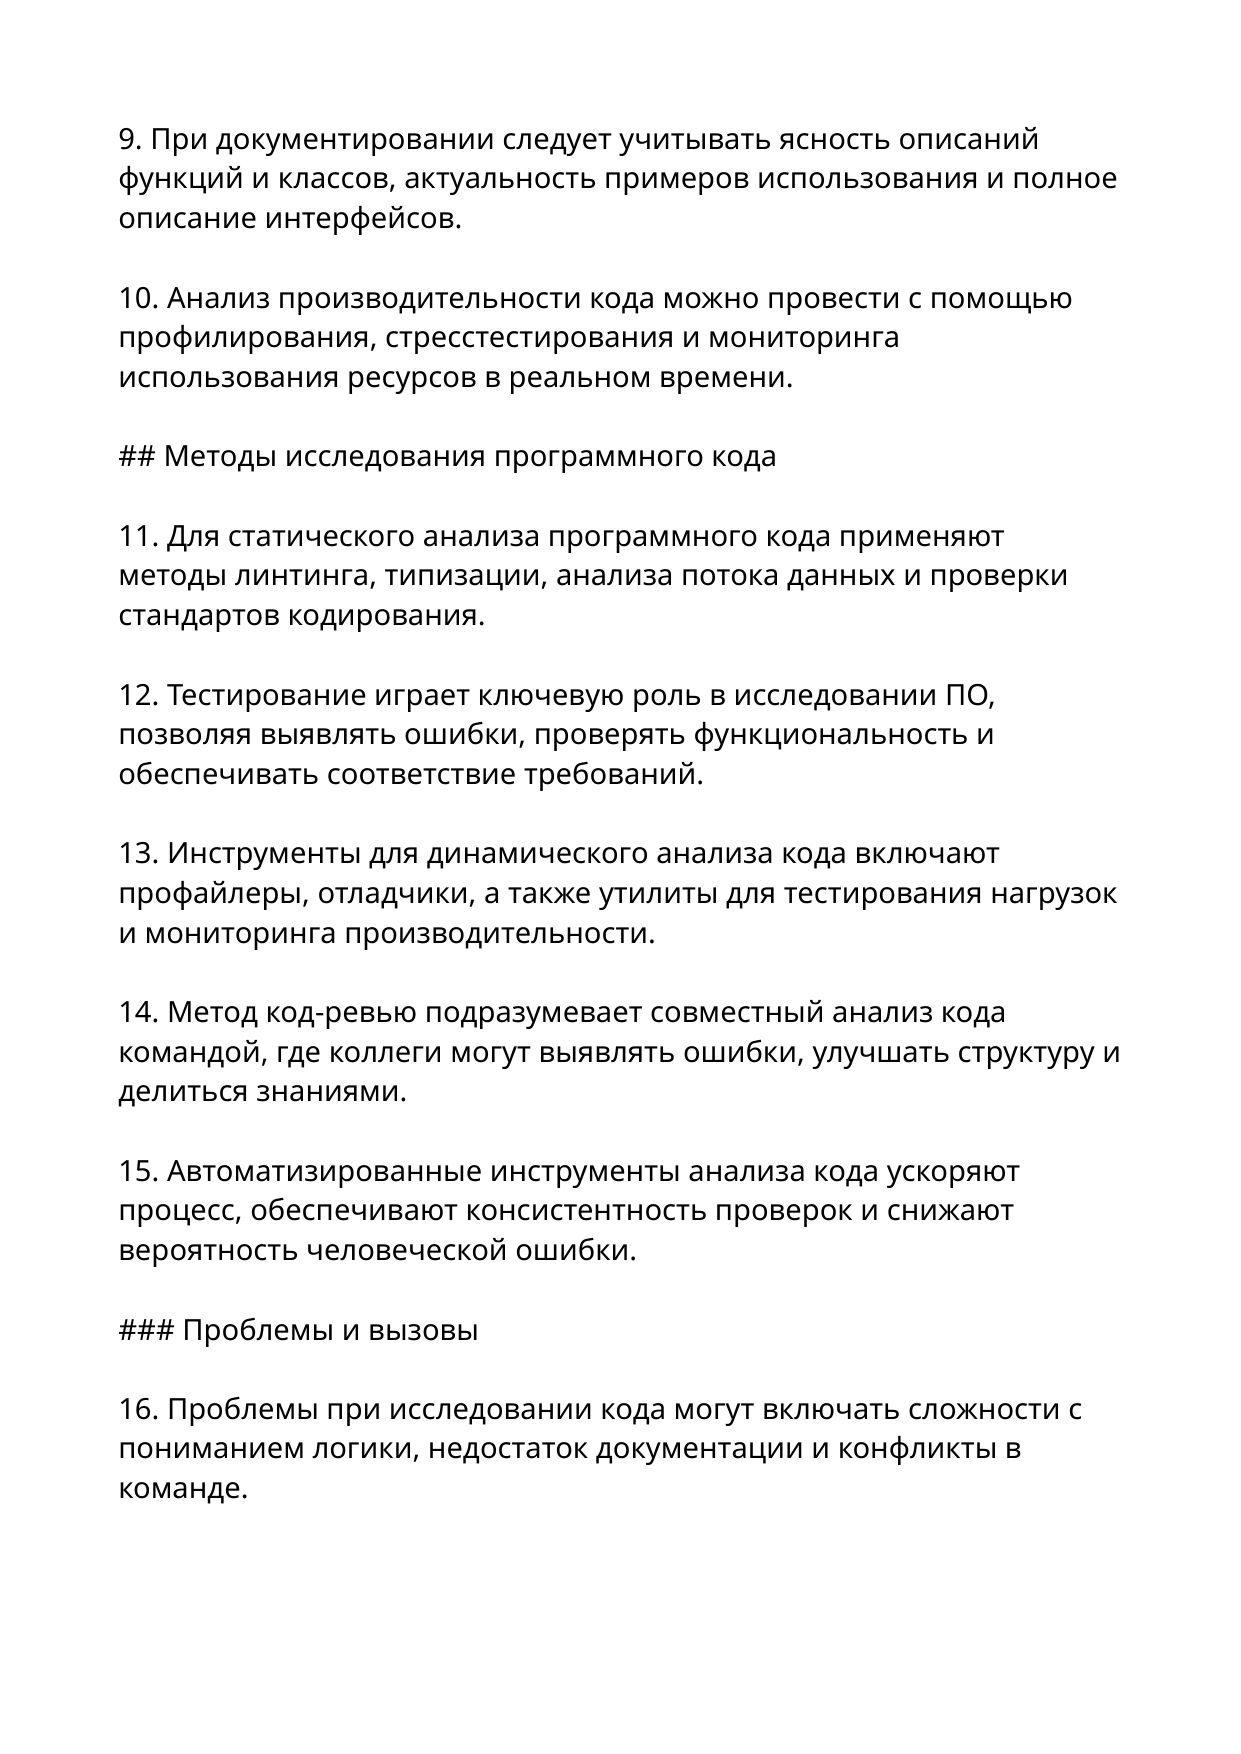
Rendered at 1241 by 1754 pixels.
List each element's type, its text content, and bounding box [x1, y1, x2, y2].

text 16. Проблемы при исследовании кода могут включать сложности с пониманием логики, недостаток документации и конфликты в команде. [118, 1388, 1122, 1507]
text 13. Инструменты для динамического анализа кода включают профайлеры, отладчики, а также утилиты для тестирования нагрузок и мониторинга производительности. [118, 832, 1122, 952]
text 10. Анализ производительности кода можно провести с помощью профилирования, стресстестирования и мониторинга использования ресурсов в реальном времени. [118, 277, 1122, 396]
text 11. Для статического анализа программного кода применяют методы линтинга, типизации, анализа потока данных и проверки стандартов кодирования. [118, 515, 1122, 634]
text 14. Метод код-ревью подразумевает совместный анализ кода командой, где коллеги могут выявлять ошибки, улучшать структуру и делиться знаниями. [118, 991, 1122, 1110]
text 12. Тестирование играет ключевую роль в исследовании ПО, позволяя выявлять ошибки, проверять функциональность и обеспечивать соответствие требований. [118, 674, 1122, 793]
text ## Методы исследования программного кода [118, 436, 1122, 475]
text 15. Автоматизированные инструменты анализа кода ускоряют процесс, обеспечивают консистентность проверок и снижают вероятность человеческой ошибки. [118, 1150, 1122, 1269]
text 9. При документировании следует учитывать ясность описаний функций и классов, актуальность примеров использования и полное описание интерфейсов. [118, 118, 1122, 237]
text ### Проблемы и вызовы [118, 1309, 1122, 1348]
